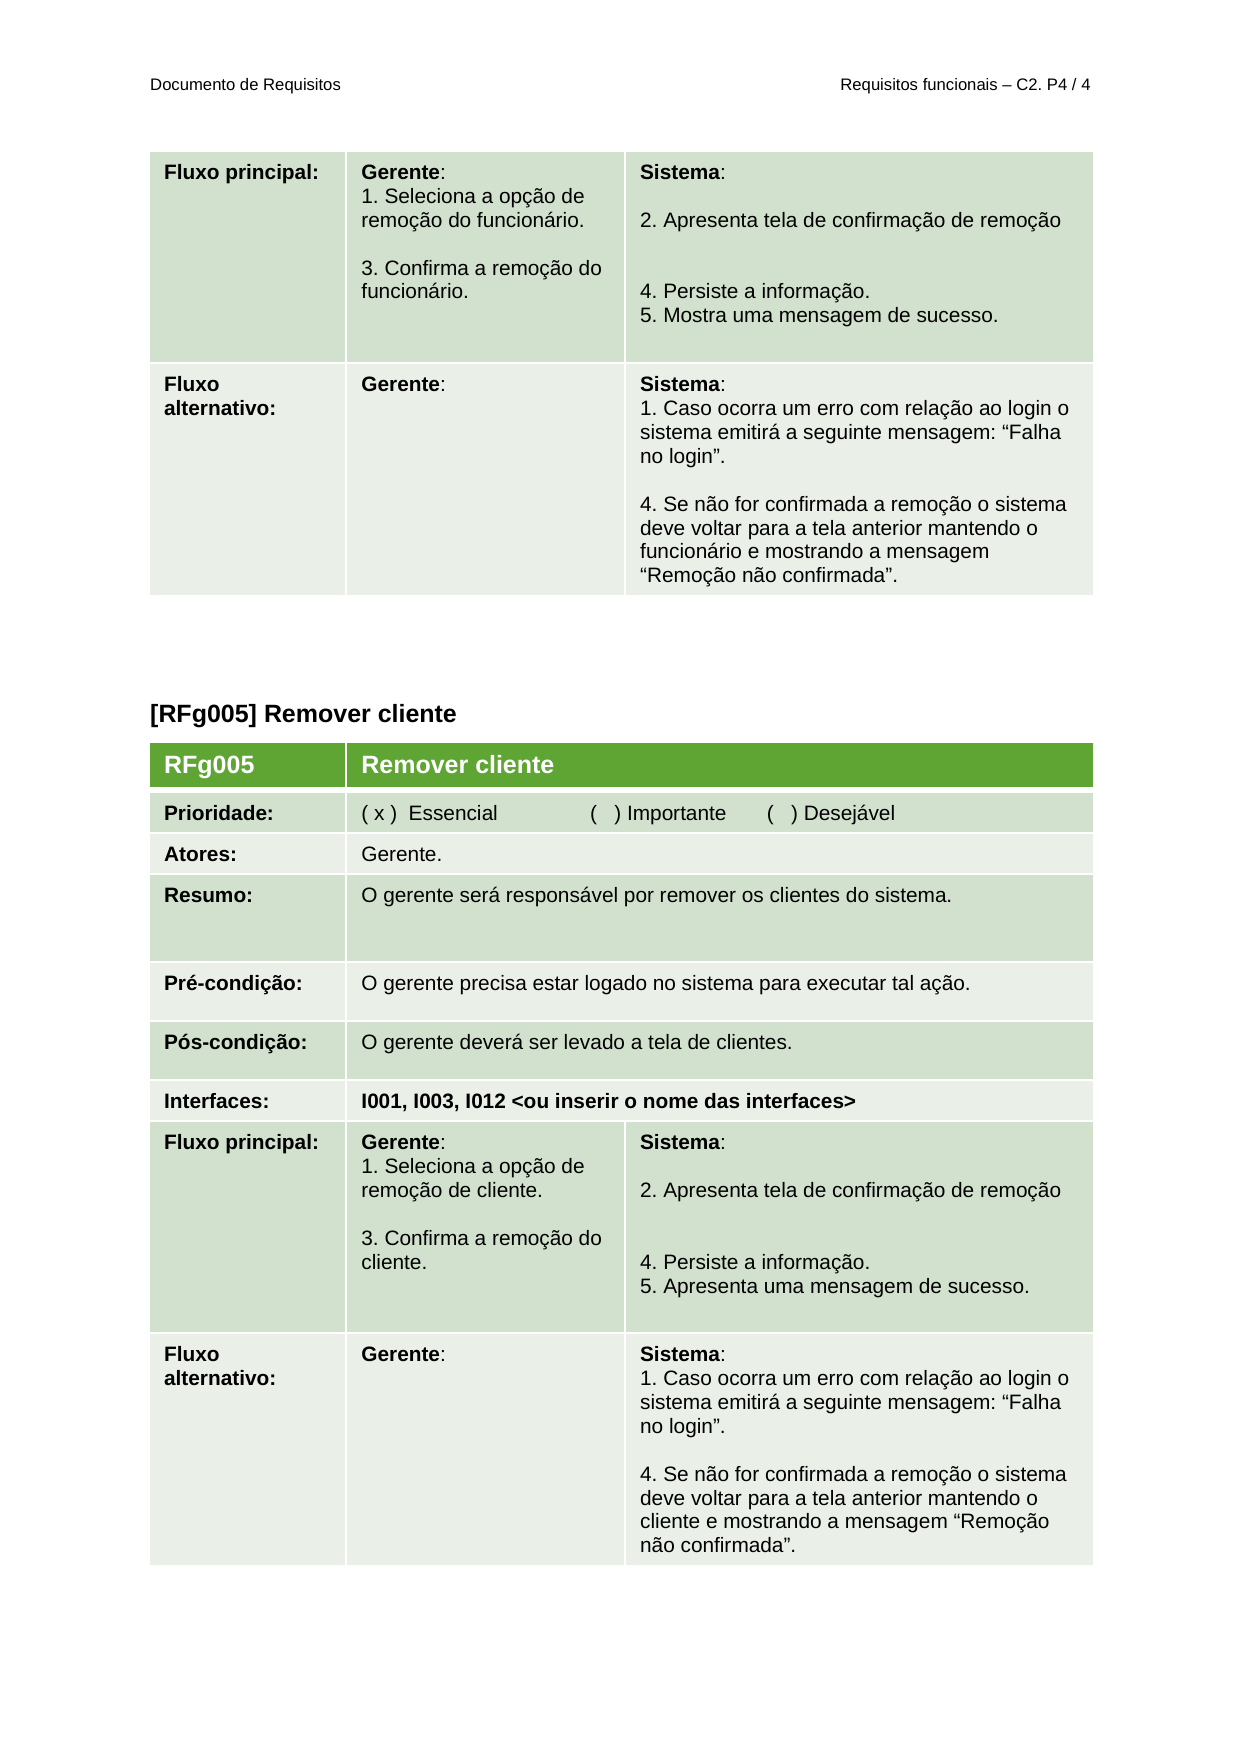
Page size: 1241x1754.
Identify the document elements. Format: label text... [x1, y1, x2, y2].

table_header Remover cliente [347, 743, 1093, 787]
table_cell Interfaces: [150, 1081, 345, 1120]
table_cell Sistema: 2. Apresenta tela de confirmação de remoção 4. Persiste a informação. 5. Apresenta uma mensagem de sucesso. [626, 1122, 1093, 1332]
table_cell Sistema: 2. Apresenta tela de confirmação de remoção 4. Persiste a informação. 5. Mostra uma mensagem de sucesso. [626, 152, 1093, 362]
table_cell ( x ) Essencial ( ) Importante ( ) Desejável [347, 793, 1093, 832]
table_cell O gerente será responsável por remover os clientes do sistema. [347, 875, 1093, 961]
table_cell Sistema: 1. Caso ocorra um erro com relação ao login o sistema emitirá a seguinte mensagem: “Falha no login”. 4. Se não for confirmada a remoção o sistema deve voltar para a tela anterior mantendo o cliente e mostrando a mensagem “Remoção não confirmada”. [626, 1334, 1093, 1565]
table_cell Prioridade: [150, 793, 345, 832]
table_cell Fluxo alternativo: [150, 364, 345, 595]
table_header RFg005 [150, 743, 345, 787]
text [RFg005] Remover cliente [150, 699, 1090, 728]
table_cell Resumo: [150, 875, 345, 961]
table_cell Pré-condição: [150, 963, 345, 1020]
table_cell Gerente: 1. Seleciona a opção de remoção de cliente. 3. Confirma a remoção do cliente. [347, 1122, 624, 1332]
table_cell Gerente: 1. Seleciona a opção de remoção do funcionário. 3. Confirma a remoção do funcionário. [347, 152, 624, 362]
table_cell Fluxo alternativo: [150, 1334, 345, 1565]
table_cell Fluxo principal: [150, 1122, 345, 1332]
table_cell Fluxo principal: [150, 152, 345, 362]
table_cell O gerente precisa estar logado no sistema para executar tal ação. [347, 963, 1093, 1020]
table_cell Gerente: [347, 1334, 624, 1565]
table_cell Pós-condição: [150, 1022, 345, 1079]
table_cell Gerente. [347, 834, 1093, 873]
table_cell O gerente deverá ser levado a tela de clientes. [347, 1022, 1093, 1079]
table_cell Sistema: 1. Caso ocorra um erro com relação ao login o sistema emitirá a seguinte mensagem: “Falha no login”. 4. Se não for confirmada a remoção o sistema deve voltar para a tela anterior mantendo o funcionário e mostrando a mensagem “Remoção não confirmada”. [626, 364, 1093, 595]
table_cell I001, I003, I012 <ou inserir o nome das interfaces> [347, 1081, 1093, 1120]
table_cell Gerente: [347, 364, 624, 595]
table_cell Atores: [150, 834, 345, 873]
